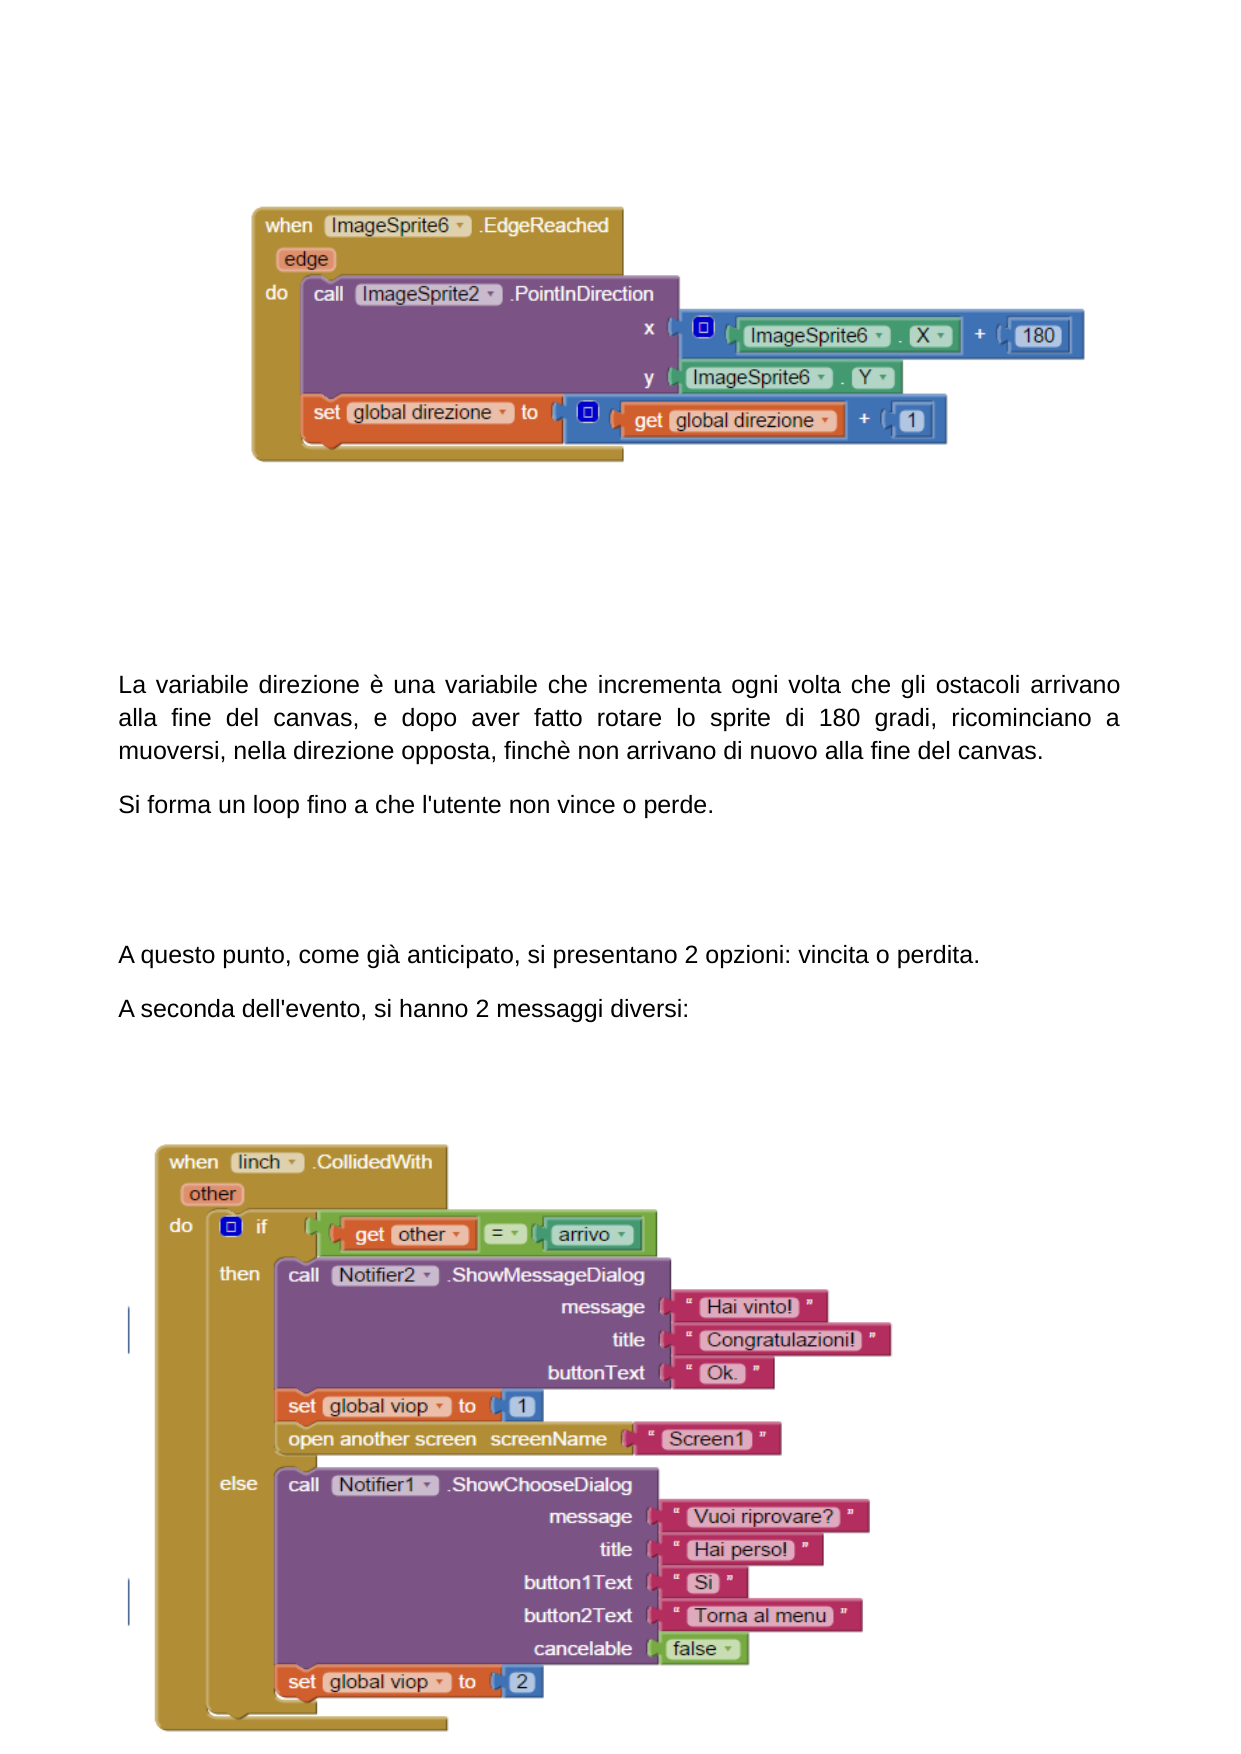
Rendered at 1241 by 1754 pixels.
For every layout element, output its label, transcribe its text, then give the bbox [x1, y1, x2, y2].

picture [132, 141, 1137, 473]
text A questo punto, come già anticipato, si presentano 2 opzioni: vincita o perdita. [118, 940, 1122, 969]
text A seconda dell'evento, si hanno 2 messaggi diversi: [118, 994, 1122, 1023]
text La variabile direzione è una variabile che incrementa ogni volta che gli ostacoli arrivano alla fine del canvas, e dopo aver fatto rotare lo sprite di 180 gradi, ricominciano a muoversi, nella direzione opposta, finchè non arrivano di nuovo alla fine del canvas. [118, 670, 1122, 764]
text Si forma un loop fino a che l'utente non vince o perde. [118, 790, 1122, 818]
picture [127, 1114, 926, 1743]
